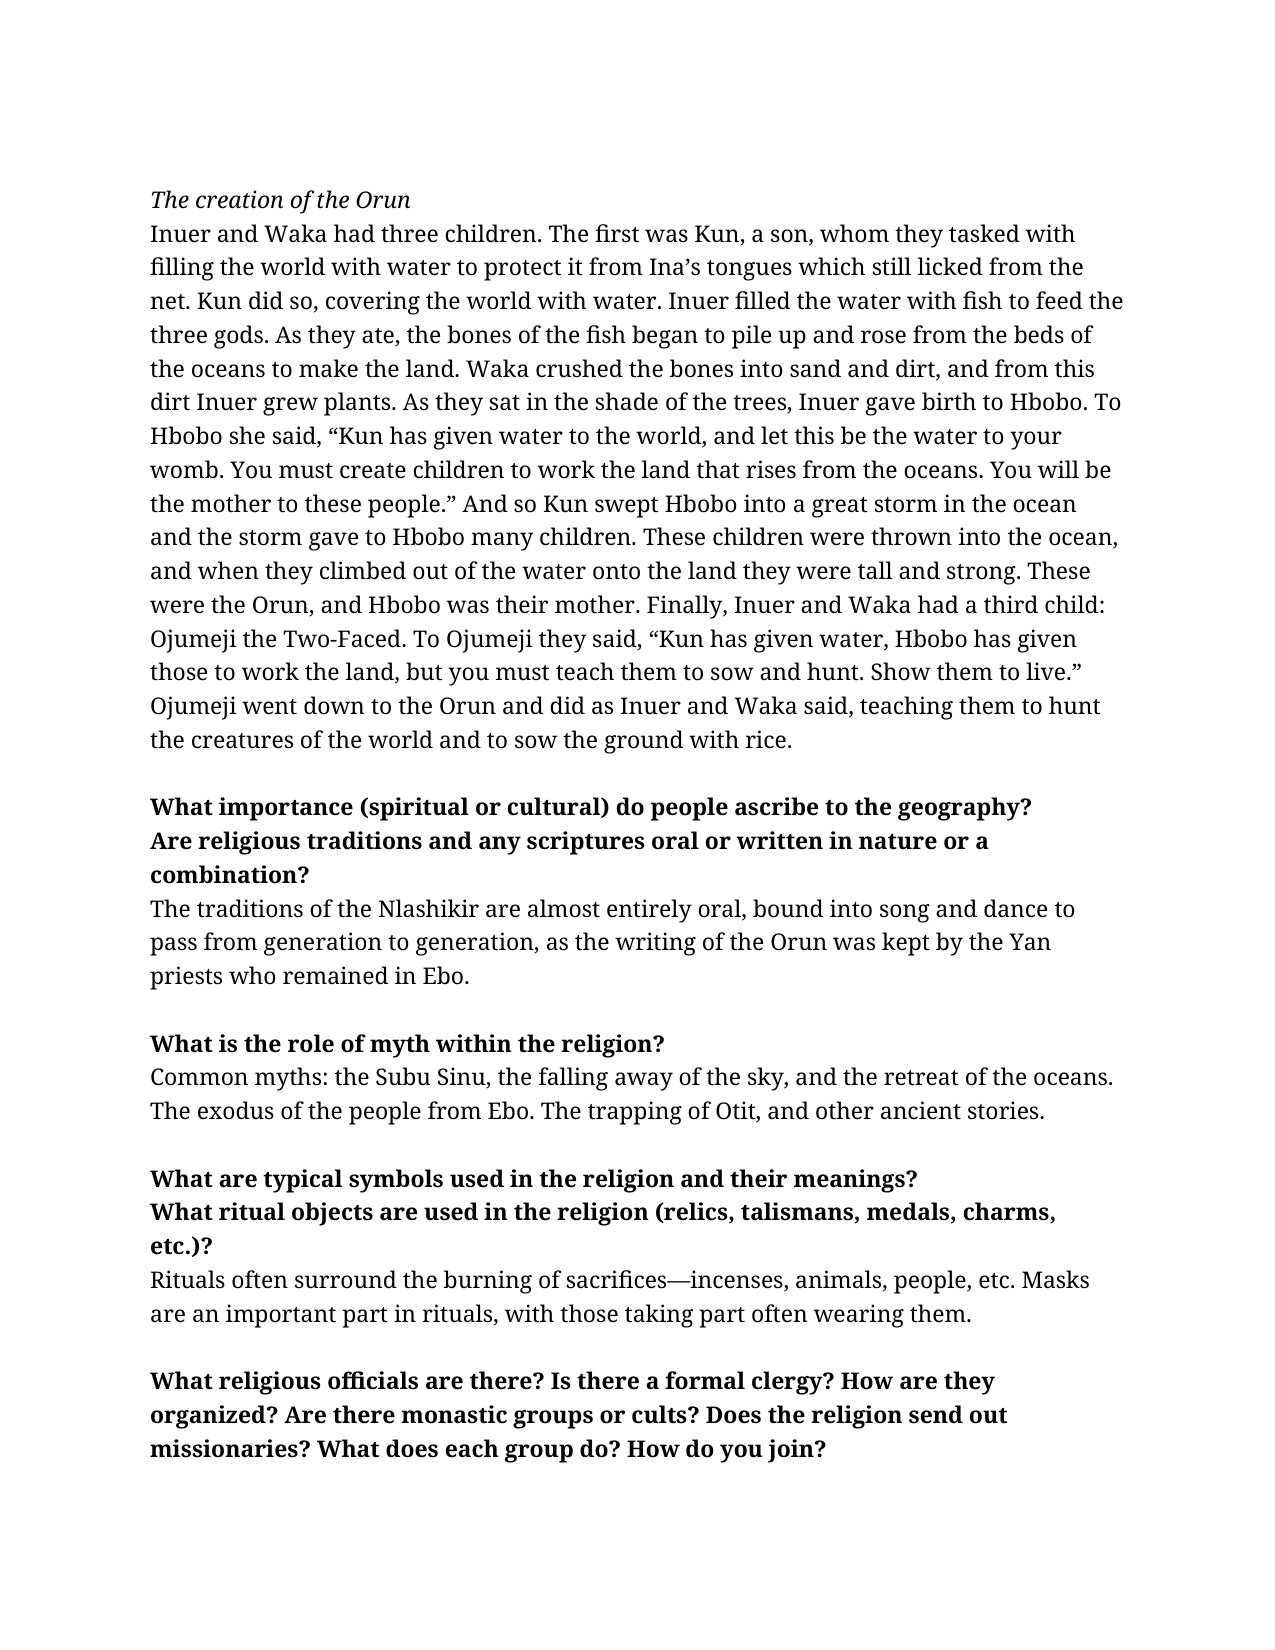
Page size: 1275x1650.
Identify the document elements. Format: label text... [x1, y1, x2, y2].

text The traditions of the Nlashikir are almost entirely oral, bound into song and dance to pass from generation to generation, as the writing of the Orun was kept by the Yan priests who remained in Ebo. [150, 892, 1125, 991]
text What is the role of myth within the religion? [150, 994, 1125, 1059]
text What importance (spiritual or cultural) do people ascribe to the geography? [150, 791, 1125, 822]
text What religious officials are there? Is there a formal clergy? How are they organized? Are there monastic groups or cults? Does the religion send out missionaries? What does each group do? How do you join? [150, 1331, 1125, 1464]
text What are typical symbols used in the religion and their meanings? What ritual objects are used in the religion (relics, talismans, medals, charms, etc.)? [150, 1129, 1125, 1261]
text Are religious traditions and any scriptures oral or written in nature or a combination? [150, 825, 1125, 890]
text Common myths: the Subu Sinu, the falling away of the sky, and the retreat of the oceans. The exodus of the people from Ebo. The trapping of Otit, and other ancient stories. [150, 1061, 1125, 1126]
text Inuer and Waka had three children. The first was Kun, a son, whom they tasked with filling the world with water to protect it from Ina’s tongues which still licked from the net. Kun did so, covering the world with water. Inuer filled the water with fish to feed the three gods. As they ate, the bones of the fish began to pile up and rose from the beds of the oceans to make the land. Waka crushed the bones into sand and dirt, and from this dirt Inuer grew plants. As they sat in the shade of the trees, Inuer gave birth to Hbobo. To Hbobo she said, “Kun has given water to the world, and let this be the water to your womb. You must create children to work the land that rises from the oceans. You will be the mother to these people.” And so Kun swept Hbobo into a great storm in the ocean and the storm gave to Hbobo many children. These children were thrown into the ocean, and when they climbed out of the water onto the land they were tall and strong. These were the Orun, and Hbobo was their mother. Finally, Inuer and Waka had a third child: Ojumeji the Two-Faced. To Ojumeji they said, “Kun has given water, Hbobo has given those to work the land, but you must teach them to sow and hunt. Show them to live.” Ojumeji went down to the Orun and did as Inuer and Waka said, teaching them to hunt the creatures of the world and to sow the ground with rice. [150, 217, 1125, 755]
text Rituals often surround the burning of sacrifices—incenses, animals, people, etc. Masks are an important part in rituals, with those taking part often wearing them. [150, 1264, 1125, 1329]
text The creation of the Orun [150, 184, 1125, 215]
